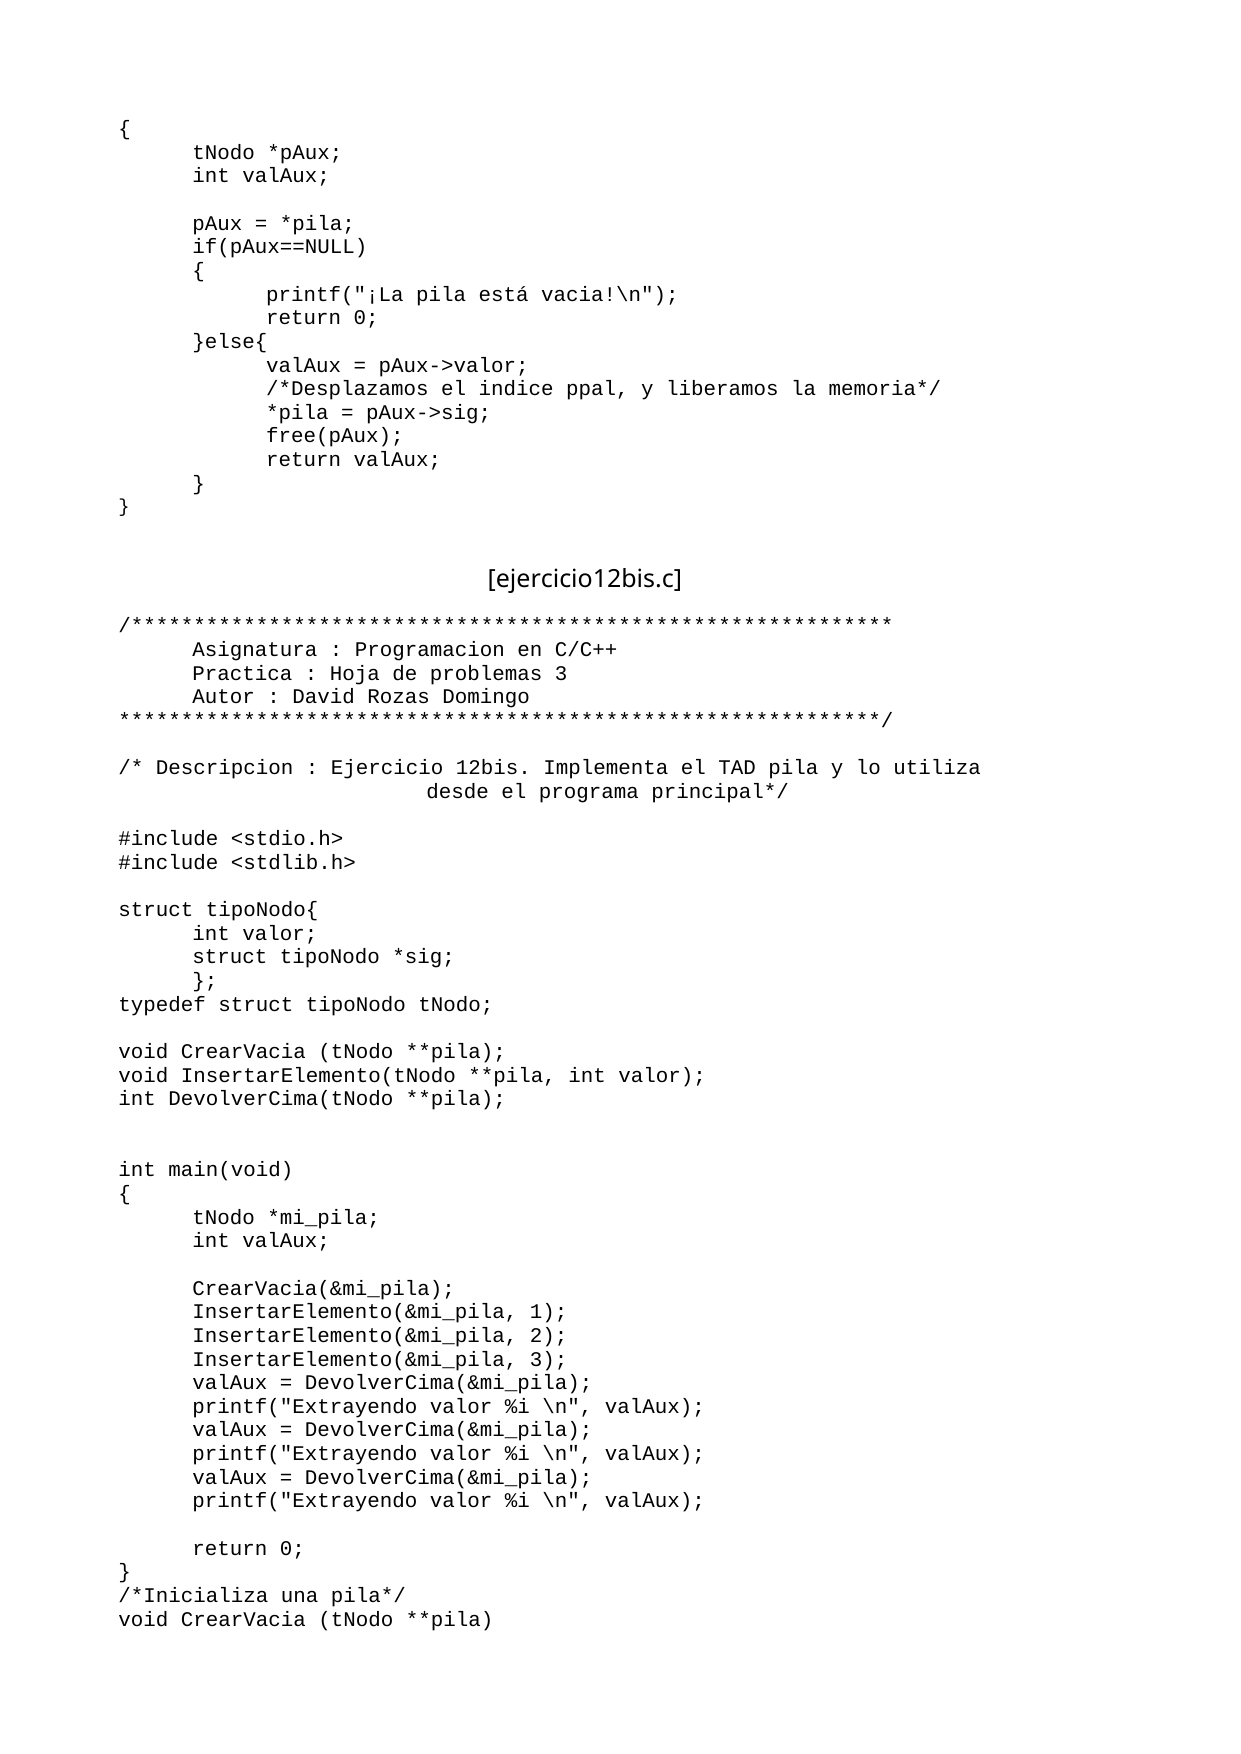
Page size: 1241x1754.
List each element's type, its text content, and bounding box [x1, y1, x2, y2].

text printf("¡La pila está vacia!\n"); [118, 284, 1122, 307]
text InsertarElemento(&mi_pila, 1); [118, 1301, 1122, 1325]
text [ejercicio12bis.c] [118, 560, 1122, 594]
text return 0; [118, 307, 1122, 331]
text int main(void) [118, 1159, 1122, 1183]
text Autor : David Rozas Domingo [118, 686, 1122, 710]
text #include <stdlib.h> [118, 852, 1122, 876]
text return valAux; [118, 449, 1122, 473]
text void CrearVacia (tNodo **pila); [118, 1041, 1122, 1065]
text typedef struct tipoNodo tNodo; [118, 994, 1122, 1017]
text struct tipoNodo *sig; [118, 947, 1122, 970]
text { [118, 1183, 1122, 1207]
text valAux = DevolverCima(&mi_pila); [118, 1467, 1122, 1490]
text tNodo *mi_pila; [118, 1207, 1122, 1230]
text }; [118, 970, 1122, 994]
text void InsertarElemento(tNodo **pila, int valor); [118, 1065, 1122, 1088]
text *pila = pAux->sig; [118, 402, 1122, 426]
text *************************************************************/ [118, 710, 1122, 734]
text valAux = DevolverCima(&mi_pila); [118, 1419, 1122, 1443]
text }else{ [118, 331, 1122, 354]
text valAux = pAux->valor; [118, 354, 1122, 378]
text return 0; [118, 1538, 1122, 1561]
text struct tipoNodo{ [118, 899, 1122, 923]
text /*Desplazamos el indice ppal, y liberamos la memoria*/ [118, 378, 1122, 402]
text void CrearVacia (tNodo **pila) [118, 1609, 1122, 1632]
text int valAux; [118, 165, 1122, 189]
text free(pAux); [118, 426, 1122, 449]
text desde el programa principal*/ [118, 781, 1122, 805]
text int valor; [118, 923, 1122, 947]
text /* Descripcion : Ejercicio 12bis. Implementa el TAD pila y lo utiliza [118, 757, 1122, 781]
text Practica : Hoja de problemas 3 [118, 663, 1122, 686]
text } [118, 496, 1122, 518]
text if(pAux==NULL) [118, 236, 1122, 260]
text printf("Extrayendo valor %i \n", valAux); [118, 1490, 1122, 1514]
text /************************************************************* [118, 616, 1122, 639]
text #include <stdio.h> [118, 828, 1122, 852]
text { [118, 260, 1122, 284]
text CrearVacia(&mi_pila); [118, 1278, 1122, 1301]
text int DevolverCima(tNodo **pila); [118, 1088, 1122, 1112]
text InsertarElemento(&mi_pila, 3); [118, 1348, 1122, 1372]
text Asignatura : Programacion en C/C++ [118, 639, 1122, 663]
text /*Inicializa una pila*/ [118, 1585, 1122, 1609]
text { [118, 118, 1122, 142]
text printf("Extrayendo valor %i \n", valAux); [118, 1443, 1122, 1467]
text pAux = *pila; [118, 213, 1122, 236]
text tNodo *pAux; [118, 142, 1122, 165]
text } [118, 1561, 1122, 1585]
text valAux = DevolverCima(&mi_pila); [118, 1372, 1122, 1396]
text printf("Extrayendo valor %i \n", valAux); [118, 1396, 1122, 1419]
text } [118, 473, 1122, 496]
text int valAux; [118, 1230, 1122, 1254]
text InsertarElemento(&mi_pila, 2); [118, 1325, 1122, 1348]
